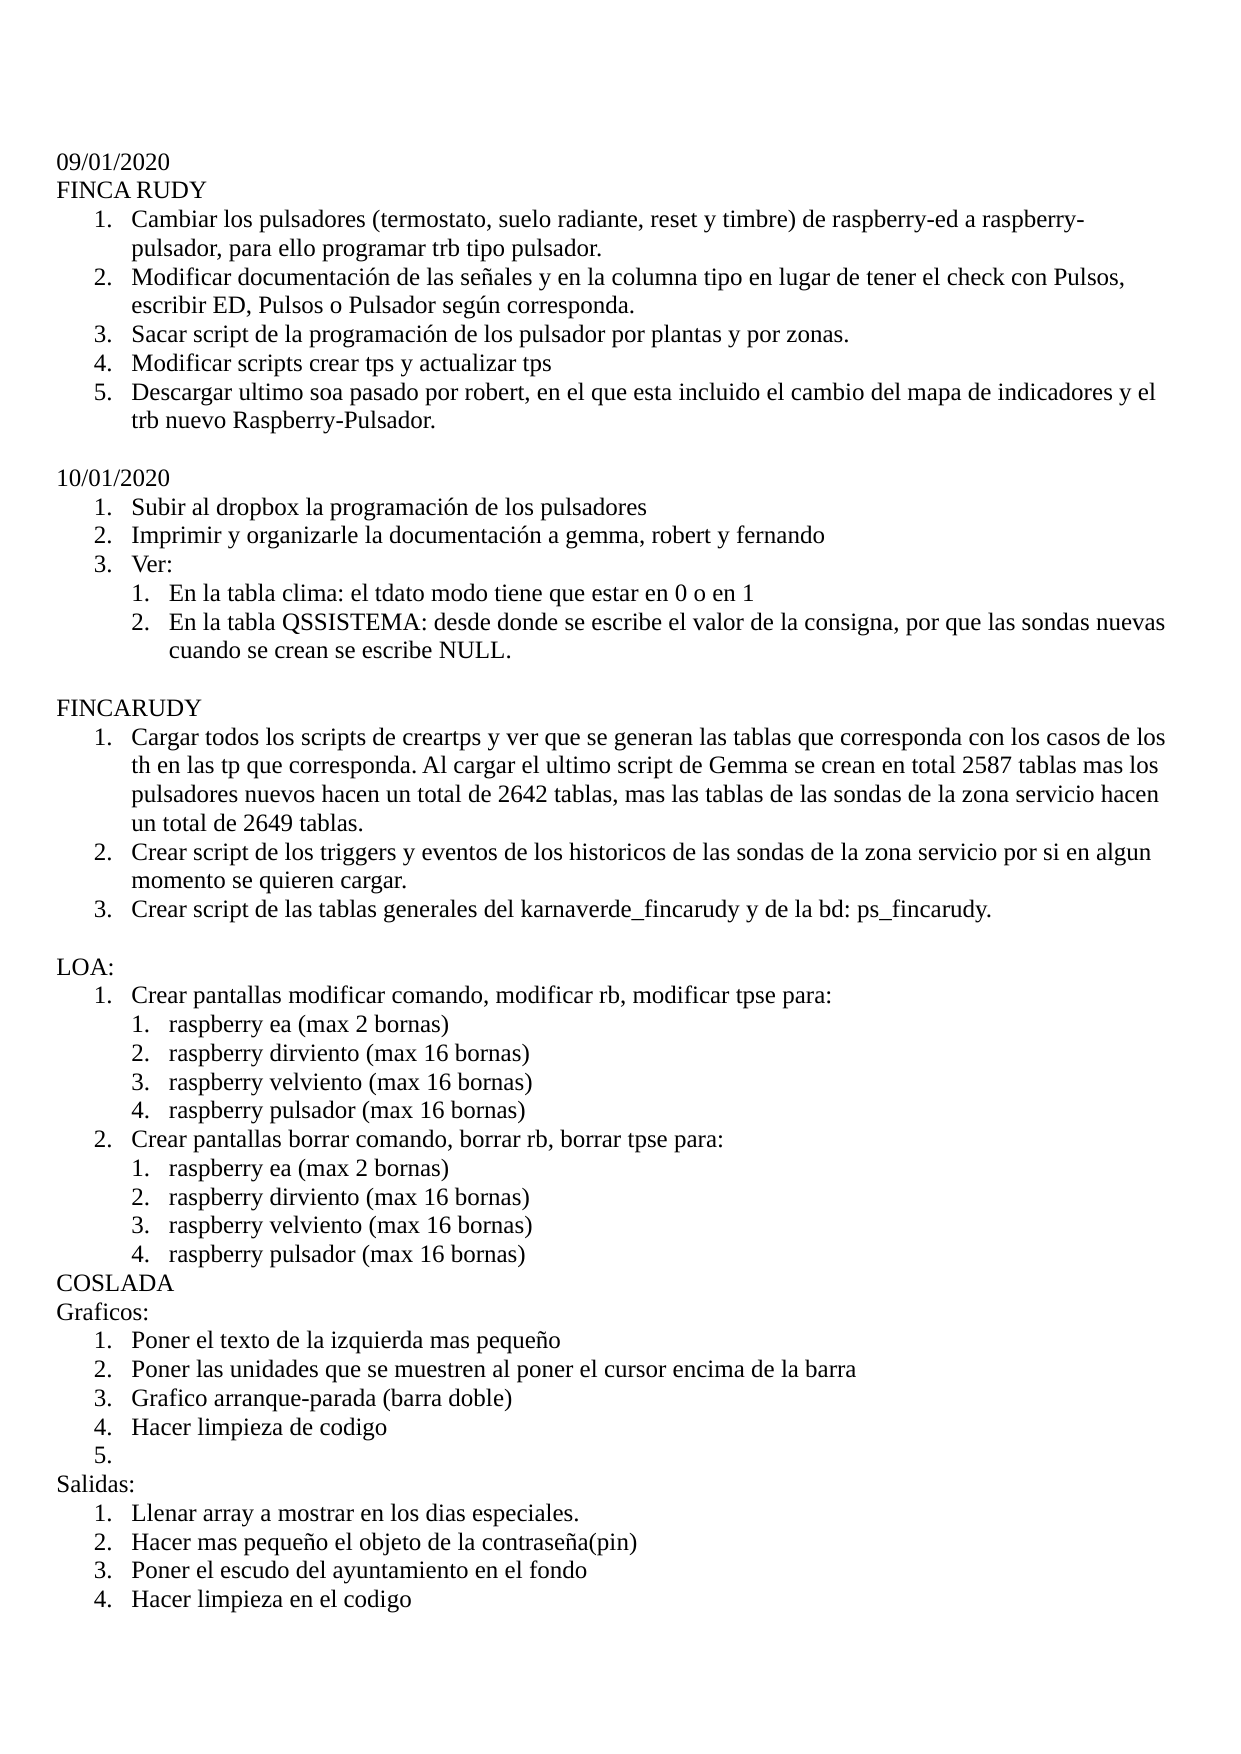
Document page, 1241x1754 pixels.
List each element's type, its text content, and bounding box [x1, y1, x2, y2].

list Modificar documentación de las señales y en la columna tipo en lugar de tener el check con Pulsos, escribir ED, Pulsos o Pulsador según corresponda. [94, 262, 1167, 319]
list raspberry dirviento (max 16 bornas) [131, 1182, 1167, 1211]
list Crear pantallas modificar comando, modificar rb, modificar tpse para: [94, 981, 1167, 1009]
list raspberry ea (max 2 bornas) [131, 1153, 1167, 1182]
text 10/01/2020 [56, 463, 1167, 492]
list raspberry pulsador (max 16 bornas) [131, 1096, 1167, 1124]
list raspberry pulsador (max 16 bornas) [131, 1239, 1167, 1268]
list raspberry velviento (max 16 bornas) [131, 1211, 1167, 1239]
list Poner las unidades que se muestren al poner el cursor encima de la barra [94, 1354, 1167, 1383]
list En la tabla clima: el tdato modo tiene que estar en 0 o en 1 [131, 578, 1167, 607]
list Subir al dropbox la programación de los pulsadores [94, 492, 1167, 521]
list raspberry ea (max 2 bornas) [131, 1009, 1167, 1038]
list Modificar scripts crear tps y actualizar tps [94, 348, 1167, 377]
list Llenar array a mostrar en los dias especiales. [94, 1498, 1167, 1527]
list raspberry velviento (max 16 bornas) [131, 1067, 1167, 1096]
list Poner el texto de la izquierda mas pequeño [94, 1326, 1167, 1354]
list Grafico arranque-parada (barra doble) [94, 1383, 1167, 1412]
list Poner el escudo del ayuntamiento en el fondo [94, 1556, 1167, 1584]
text 09/01/2020 [56, 147, 1167, 176]
list Hacer limpieza en el codigo [94, 1584, 1167, 1613]
text FINCA RUDY [56, 176, 1167, 204]
list Crear pantallas borrar comando, borrar rb, borrar tpse para: [94, 1124, 1167, 1153]
list Ver: [94, 549, 1167, 578]
list Cargar todos los scripts de creartps y ver que se generan las tablas que corresponda con los casos de los th en las tp que corresponda. Al cargar el ultimo script de Gemma se crean en total 2587 tablas mas los pulsadores nuevos hacen un total de 2642 tablas, mas las tablas de las sondas de la zona servicio hacen un total de 2649 tablas. [94, 722, 1167, 837]
text LOA: [56, 952, 1167, 981]
list raspberry dirviento (max 16 bornas) [131, 1038, 1167, 1067]
text FINCARUDY [56, 693, 1167, 722]
list En la tabla QSSISTEMA: desde donde se escribe el valor de la consigna, por que las sondas nuevas cuando se crean se escribe NULL. [131, 607, 1167, 664]
text Graficos: [56, 1297, 1167, 1326]
list Crear script de las tablas generales del karnaverde_fincarudy y de la bd: ps_fincarudy. [94, 894, 1167, 923]
list Imprimir y organizarle la documentación a gemma, robert y fernando [94, 521, 1167, 549]
text COSLADA [56, 1268, 1167, 1297]
list Hacer limpieza de codigo [94, 1412, 1167, 1441]
list Cambiar los pulsadores (termostato, suelo radiante, reset y timbre) de raspberry-ed a raspberry-pulsador, para ello programar trb tipo pulsador. [94, 204, 1167, 262]
list Sacar script de la programación de los pulsador por plantas y por zonas. [94, 319, 1167, 348]
list Descargar ultimo soa pasado por robert, en el que esta incluido el cambio del mapa de indicadores y el trb nuevo Raspberry-Pulsador. [94, 377, 1167, 434]
list Crear script de los triggers y eventos de los historicos de las sondas de la zona servicio por si en algun momento se quieren cargar. [94, 837, 1167, 894]
text Salidas: [56, 1469, 1167, 1498]
list Hacer mas pequeño el objeto de la contraseña(pin) [94, 1527, 1167, 1556]
